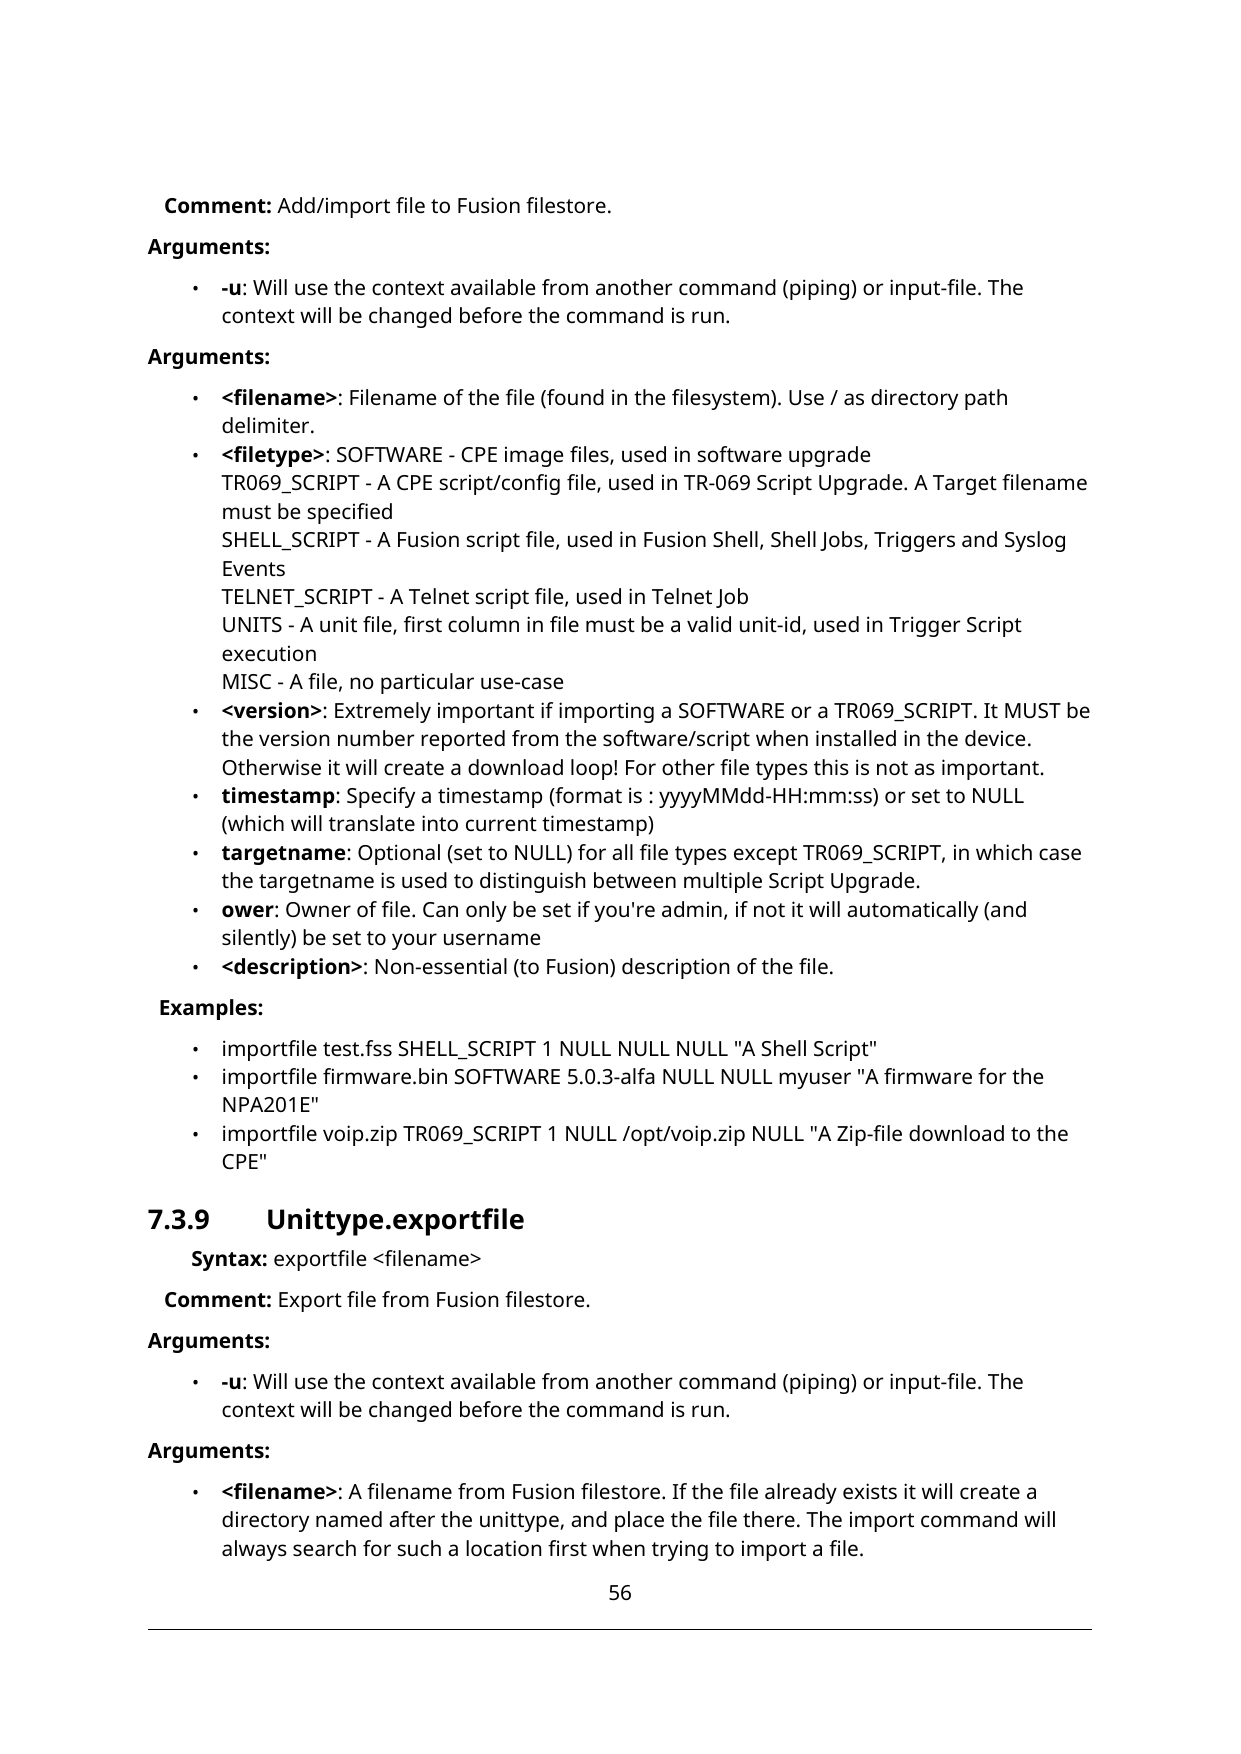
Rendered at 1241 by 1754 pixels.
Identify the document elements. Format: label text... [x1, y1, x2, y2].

list <description>: Non-essential (to Fusion) description of the file. [192, 952, 1092, 980]
list importfile test.fss SHELL_SCRIPT 1 NULL NULL NULL "A Shell Script" [192, 1034, 1092, 1062]
text Comment: Export file from Fusion filestore. [148, 1285, 1092, 1313]
text Comment: Add/import file to Fusion filestore. [148, 191, 1092, 219]
list ower: Owner of file. Can only be set if you're admin, if not it will automatically (and silently) be set to your username [192, 895, 1092, 952]
list <filetype>: SOFTWARE - CPE image files, used in software upgrade TR069_SCRIPT - A CPE script/config file, used in TR-069 Script Upgrade. A Target filename must be specified SHELL_SCRIPT - A Fusion script file, used in Fusion Shell, Shell Jobs, Triggers and Syslog Events TELNET_SCRIPT - A Telnet script file, used in Telnet Job UNITS - A unit file, first column in file must be a valid unit-id, used in Trigger Script execution MISC - A file, no particular use-case [192, 440, 1092, 696]
list <filename>: Filename of the file (found in the filesystem). Use / as directory path delimiter. [192, 383, 1092, 440]
list targetname: Optional (set to NULL) for all file types except TR069_SCRIPT, in which case the targetname is used to distinguish between multiple Script Upgrade. [192, 838, 1092, 895]
text Syntax: exportfile <filename> [148, 1244, 1092, 1272]
list importfile voip.zip TR069_SCRIPT 1 NULL /opt/voip.zip NULL "A Zip-file download to the CPE" [192, 1119, 1092, 1176]
text Examples: [148, 993, 1092, 1021]
list timestamp: Specify a timestamp (format is : yyyyMMdd-HH:mm:ss) or set to NULL (which will translate into current timestamp) [192, 781, 1092, 838]
list importfile firmware.bin SOFTWARE 5.0.3-alfa NULL NULL myuser "A firmware for the NPA201E" [192, 1062, 1092, 1119]
list -u: Will use the context available from another command (piping) or input-file. The context will be changed before the command is run. [192, 1367, 1092, 1424]
text Arguments: [148, 1436, 1092, 1464]
text Arguments: [148, 232, 1092, 260]
text Arguments: [148, 342, 1092, 371]
subtitle Unittype.exportfile [148, 1201, 1092, 1238]
list <version>: Extremely important if importing a SOFTWARE or a TR069_SCRIPT. It MUST be the version number reported from the software/script when installed in the device. Otherwise it will create a download loop! For other file types this is not as important. [192, 696, 1092, 781]
list -u: Will use the context available from another command (piping) or input-file. The context will be changed before the command is run. [192, 273, 1092, 329]
list <filename>: A filename from Fusion filestore. If the file already exists it will create a directory named after the unittype, and place the file there. The import command will always search for such a location first when trying to import a file. [192, 1477, 1092, 1562]
text Arguments: [148, 1326, 1092, 1354]
